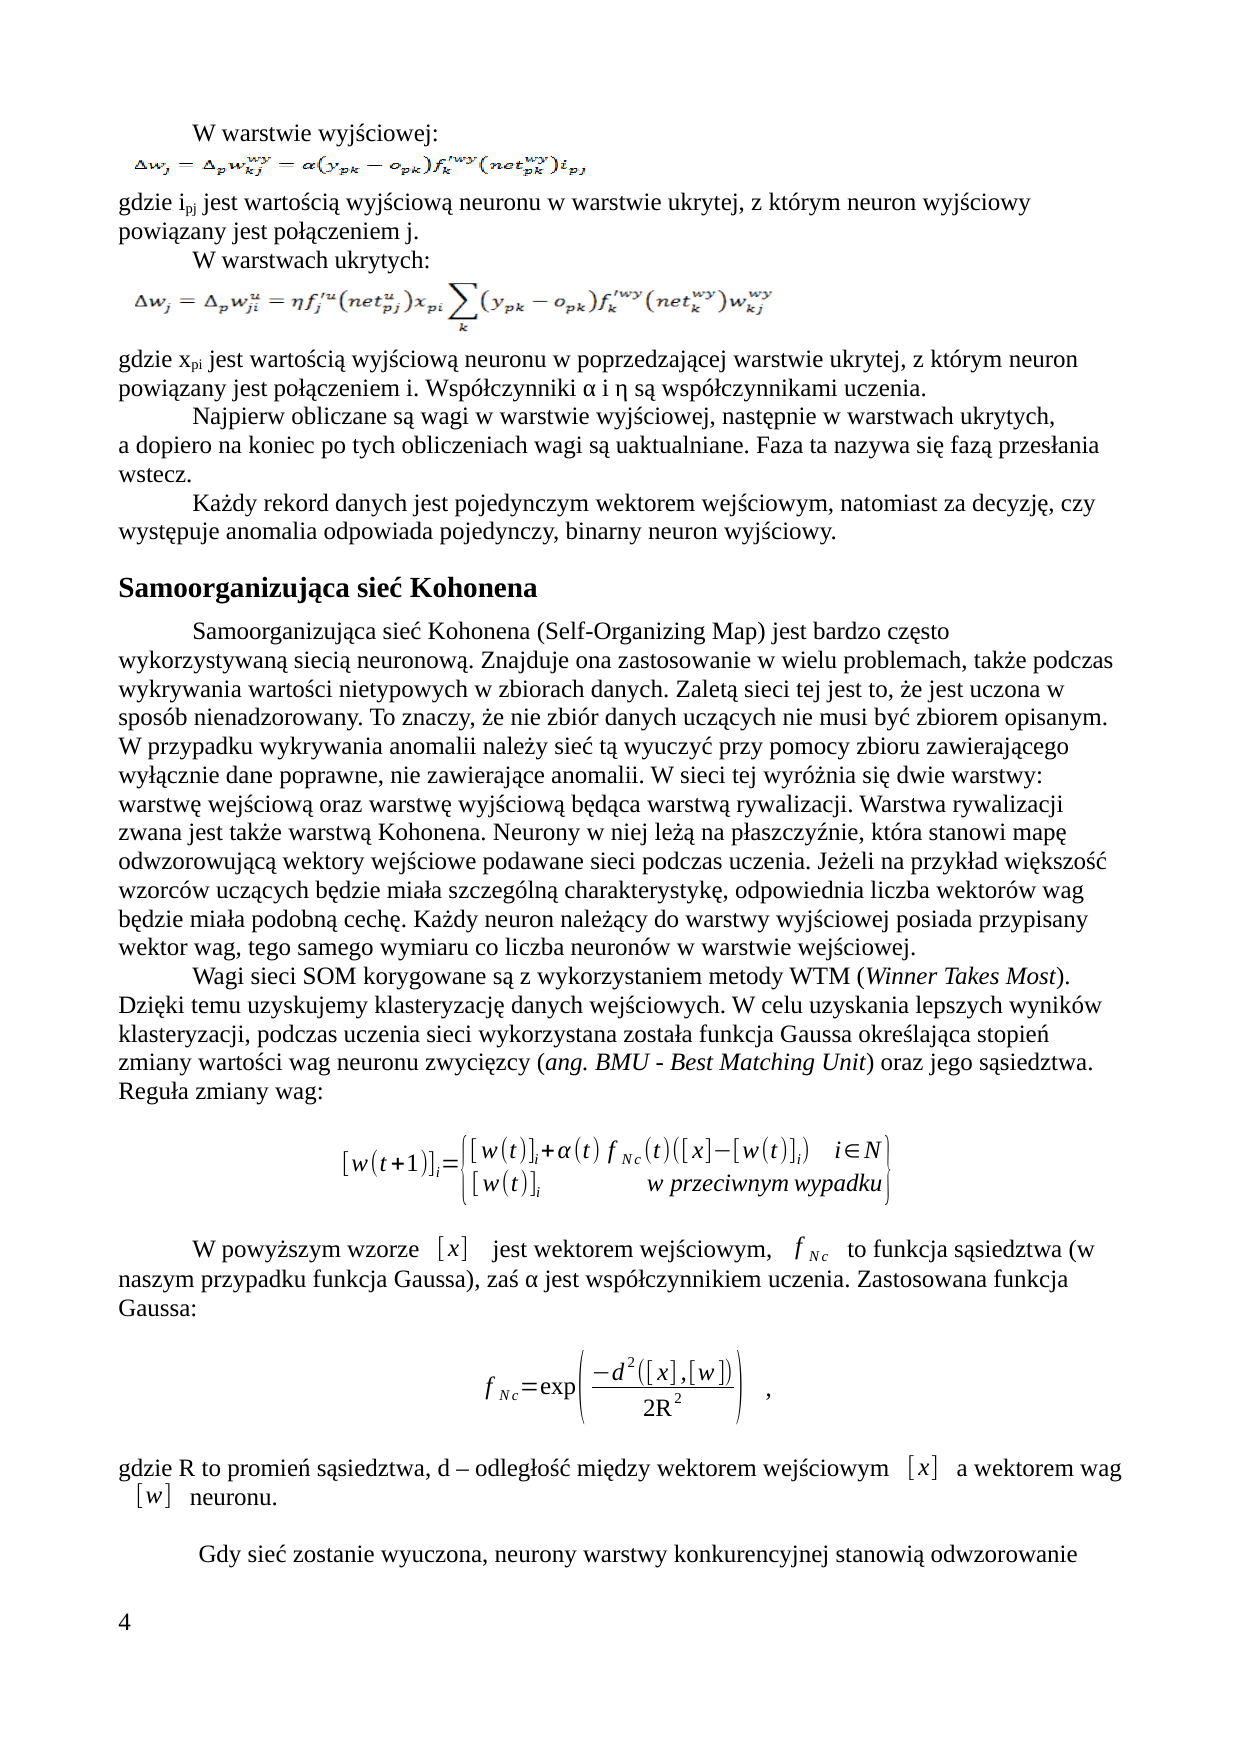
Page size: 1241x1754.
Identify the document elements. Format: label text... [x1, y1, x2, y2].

text Samoorganizująca sieć Kohonena (Self-Organizing Map) jest bardzo często wykorzystywaną siecią neuronową. Znajduje ona zastosowanie w wielu problemach, także podczas wykrywania wartości nietypowych w zbiorach danych. Zaletą sieci tej jest to, że jest uczona w sposób nienadzorowany. To znaczy, że nie zbiór danych uczących nie musi być zbiorem opisanym. W przypadku wykrywania anomalii należy sieć tą wyuczyć przy pomocy zbioru zawierającego wyłącznie dane poprawne, nie zawierające anomalii. W sieci tej wyróżnia się dwie warstwy: warstwę wejściową oraz warstwę wyjściową będąca warstwą rywalizacji. Warstwa rywalizacji zwana jest także warstwą Kohonena. Neurony w niej leżą na płaszczyźnie, która stanowi mapę odwzorowującą wektory wejściowe podawane sieci podczas uczenia. Jeżeli na przykład większość wzorców uczących będzie miała szczególną charakterystykę, odpowiednia liczba wektorów wag będzie miała podobną cechę. Każdy neuron należący do warstwy wyjściowej posiada przypisany wektor wag, tego samego wymiaru co liczba neuronów w warstwie wejściowej. [118, 616, 1122, 961]
picture [134, 282, 774, 335]
picture [134, 156, 588, 179]
text , [118, 1351, 1122, 1424]
text W warstwach ukrytych: gdzie xpi jest wartością wyjściową neuronu w poprzedzającej warstwie ukrytej, z którym neuron powiązany jest połączeniem i. Współczynniki α i η są współczynnikami uczenia. [118, 245, 1122, 401]
text Gdy sieć zostanie wyuczona, neurony warstwy konkurencyjnej stanowią odwzorowanie [118, 1539, 1122, 1568]
text gdzie R to promień sąsiedztwa, d – odległość między wektorem wejściowyma wektorem wagneuronu. [118, 1453, 1122, 1510]
text W warstwie wyjściowej: gdzie ipj jest wartością wyjściową neuronu w warstwie ukrytej, z którym neuron wyjściowy powiązany jest połączeniem j. [118, 118, 1122, 245]
text Każdy rekord danych jest pojedynczym wektorem wejściowym, natomiast za decyzję, czy występuje anomalia odpowiada pojedynczy, binarny neuron wyjściowy. [118, 488, 1122, 545]
text Wagi sieci SOM korygowane są z wykorzystaniem metody WTM (Winner Takes Most). Dzięki temu uzyskujemy klasteryzację danych wejściowych. W celu uzyskania lepszych wyników klasteryzacji, podczas uczenia sieci wykorzystana została funkcja Gaussa określająca stopień zmiany wartości wag neuronu zwycięzcy (ang. BMU - Best Matching Unit) oraz jego sąsiedztwa. Reguła zmiany wag: [118, 961, 1122, 1105]
text Najpierw obliczane są wagi w warstwie wyjściowej, następnie w warstwach ukrytych, a dopiero na koniec po tych obliczeniach wagi są uaktualniane. Faza ta nazywa się fazą przesłania wstecz. [118, 401, 1122, 488]
text W powyższym wzorze jest wektorem wejściowym,to funkcja sąsiedztwa (w naszym przypadku funkcja Gaussa), zaś α jest współczynnikiem uczenia. Zastosowana funkcja Gaussa: [118, 1233, 1122, 1322]
subtitle Samoorganizująca sieć Kohonena [118, 570, 1122, 604]
